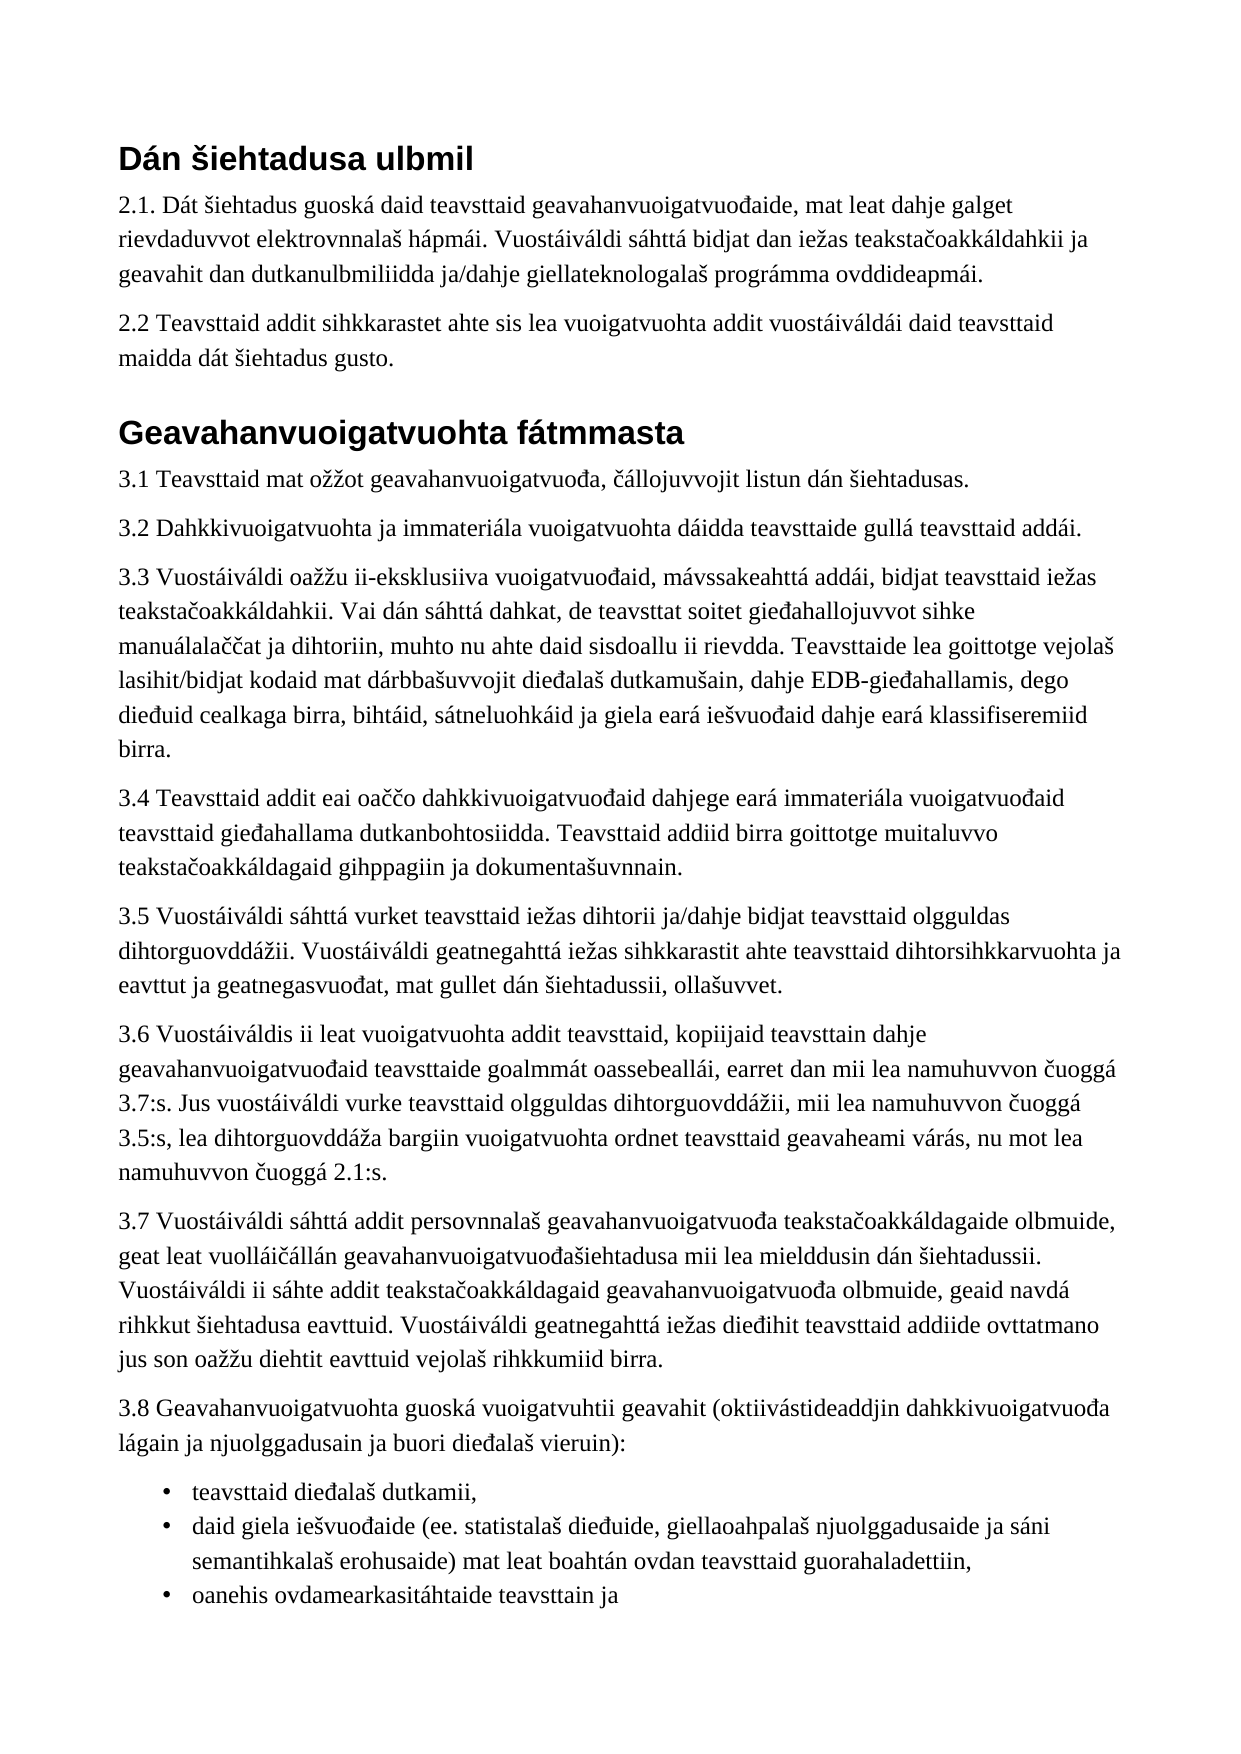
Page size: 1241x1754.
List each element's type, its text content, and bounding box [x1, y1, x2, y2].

subtitle Geavahanvuoigatvuohta fátmmasta [118, 412, 1122, 451]
text 3.1 Teavsttaid mat ožžot geavahanvuoigatvuođa, čállojuvvojit listun dán šiehtadusas. [118, 464, 1122, 492]
text 3.5 Vuostáiváldi sáhttá vurket teavsttaid iežas dihtorii ja/dahje bidjat teavsttaid olgguldas dihtorguovddážii. Vuostáiváldi geatnegahttá iežas sihkkarastit ahte teavsttaid dihtorsihkkarvuohta ja eavttut ja geatnegasvuođat, mat gullet dán šiehtadussii, ollašuvvet. [118, 901, 1122, 999]
text 3.4 Teavsttaid addit eai oaččo dahkkivuoigatvuođaid dahjege eará immateriála vuoigatvuođaid teavsttaid gieđahallama dutkanbohtosiidda. Teavsttaid addiid birra goittotge muitaluvvo teakstačoakkáldagaid gihppagiin ja dokumentašuvnnain. [118, 783, 1122, 881]
text 3.6 Vuostáiváldis ii leat vuoigatvuohta addit teavsttaid, kopiijaid teavsttain dahje geavahanvuoigatvuođaid teavsttaide goalmmát oassebeallái, earret dan mii lea namuhuvvon čuoggá 3.7:s. Jus vuostáiváldi vurke teavsttaid olgguldas dihtorguovddážii, mii lea namuhuvvon čuoggá 3.5:s, lea dihtorguovddáža bargiin vuoigatvuohta ordnet teavsttaid geavaheami várás, nu mot lea namuhuvvon čuoggá 2.1:s. [118, 1019, 1122, 1186]
text 3.2 Dahkkivuoigatvuohta ja immateriála vuoigatvuohta dáidda teavsttaide gullá teavsttaid addái. [118, 513, 1122, 541]
text 2.1. Dát šiehtadus guoská daid teavsttaid geavahanvuoigatvuođaide, mat leat dahje galget rievdaduvvot elektrovnnalaš hápmái. Vuostáiváldi sáhttá bidjat dan iežas teakstačoakkáldahkii ja geavahit dan dutkanulbmiliidda ja/dahje giellateknologalaš prográmma ovddideapmái. [118, 190, 1122, 288]
text 2.2 Teavsttaid addit sihkkarastet ahte sis lea vuoigatvuohta addit vuostáiváldái daid teavsttaid maidda dát šiehtadus gusto. [118, 308, 1122, 371]
list daid giela iešvuođaide (ee. statistalaš dieđuide, giellaoahpalaš njuolggadusaide ja sáni semantihkalaš erohusaide) mat leat boahtán ovdan teavsttaid guorahaladettiin, [162, 1511, 1122, 1574]
text 3.7 Vuostáiváldi sáhttá addit persovnnalaš geavahanvuoigatvuođa teakstačoakkáldagaide olbmuide, geat leat vuolláičállán geavahanvuoigatvuođašiehtadusa mii lea mielddusin dán šiehtadussii. Vuostáiváldi ii sáhte addit teakstačoakkáldagaid geavahanvuoigatvuođa olbmuide, geaid navdá rihkkut šiehtadusa eavttuid. Vuostáiváldi geatnegahttá iežas dieđihit teavsttaid addiide ovttatmano jus son oažžu diehtit eavttuid vejolaš rihkkumiid birra. [118, 1206, 1122, 1373]
list oanehis ovdamearkasitáhtaide teavsttain ja [162, 1580, 1122, 1609]
text 3.3 Vuostáiváldi oažžu ii-eksklusiiva vuoigatvuođaid, mávssakeahttá addái, bidjat teavsttaid iežas teakstačoakkáldahkii. Vai dán sáhttá dahkat, de teavsttat soitet gieđahallojuvvot sihke manuálalaččat ja dihtoriin, muhto nu ahte daid sisdoallu ii rievdda. Teavsttaide lea goittotge vejolaš lasihit/bidjat kodaid mat dárbbašuvvojit dieđalaš dutkamušain, dahje EDB-gieđahallamis, dego dieđuid cealkaga birra, bihtáid, sátneluohkáid ja giela eará iešvuođaid dahje eará klassifiseremiid birra. [118, 562, 1122, 763]
text 3.8 Geavahanvuoigatvuohta guoská vuoigatvuhtii geavahit (oktiivástideaddjin dahkkivuoigatvuođa lágain ja njuolggadusain ja buori dieđalaš vieruin): [118, 1393, 1122, 1456]
list teavsttaid dieđalaš dutkamii, [162, 1477, 1122, 1506]
subtitle Dán šiehtadusa ulbmil [118, 139, 1122, 178]
